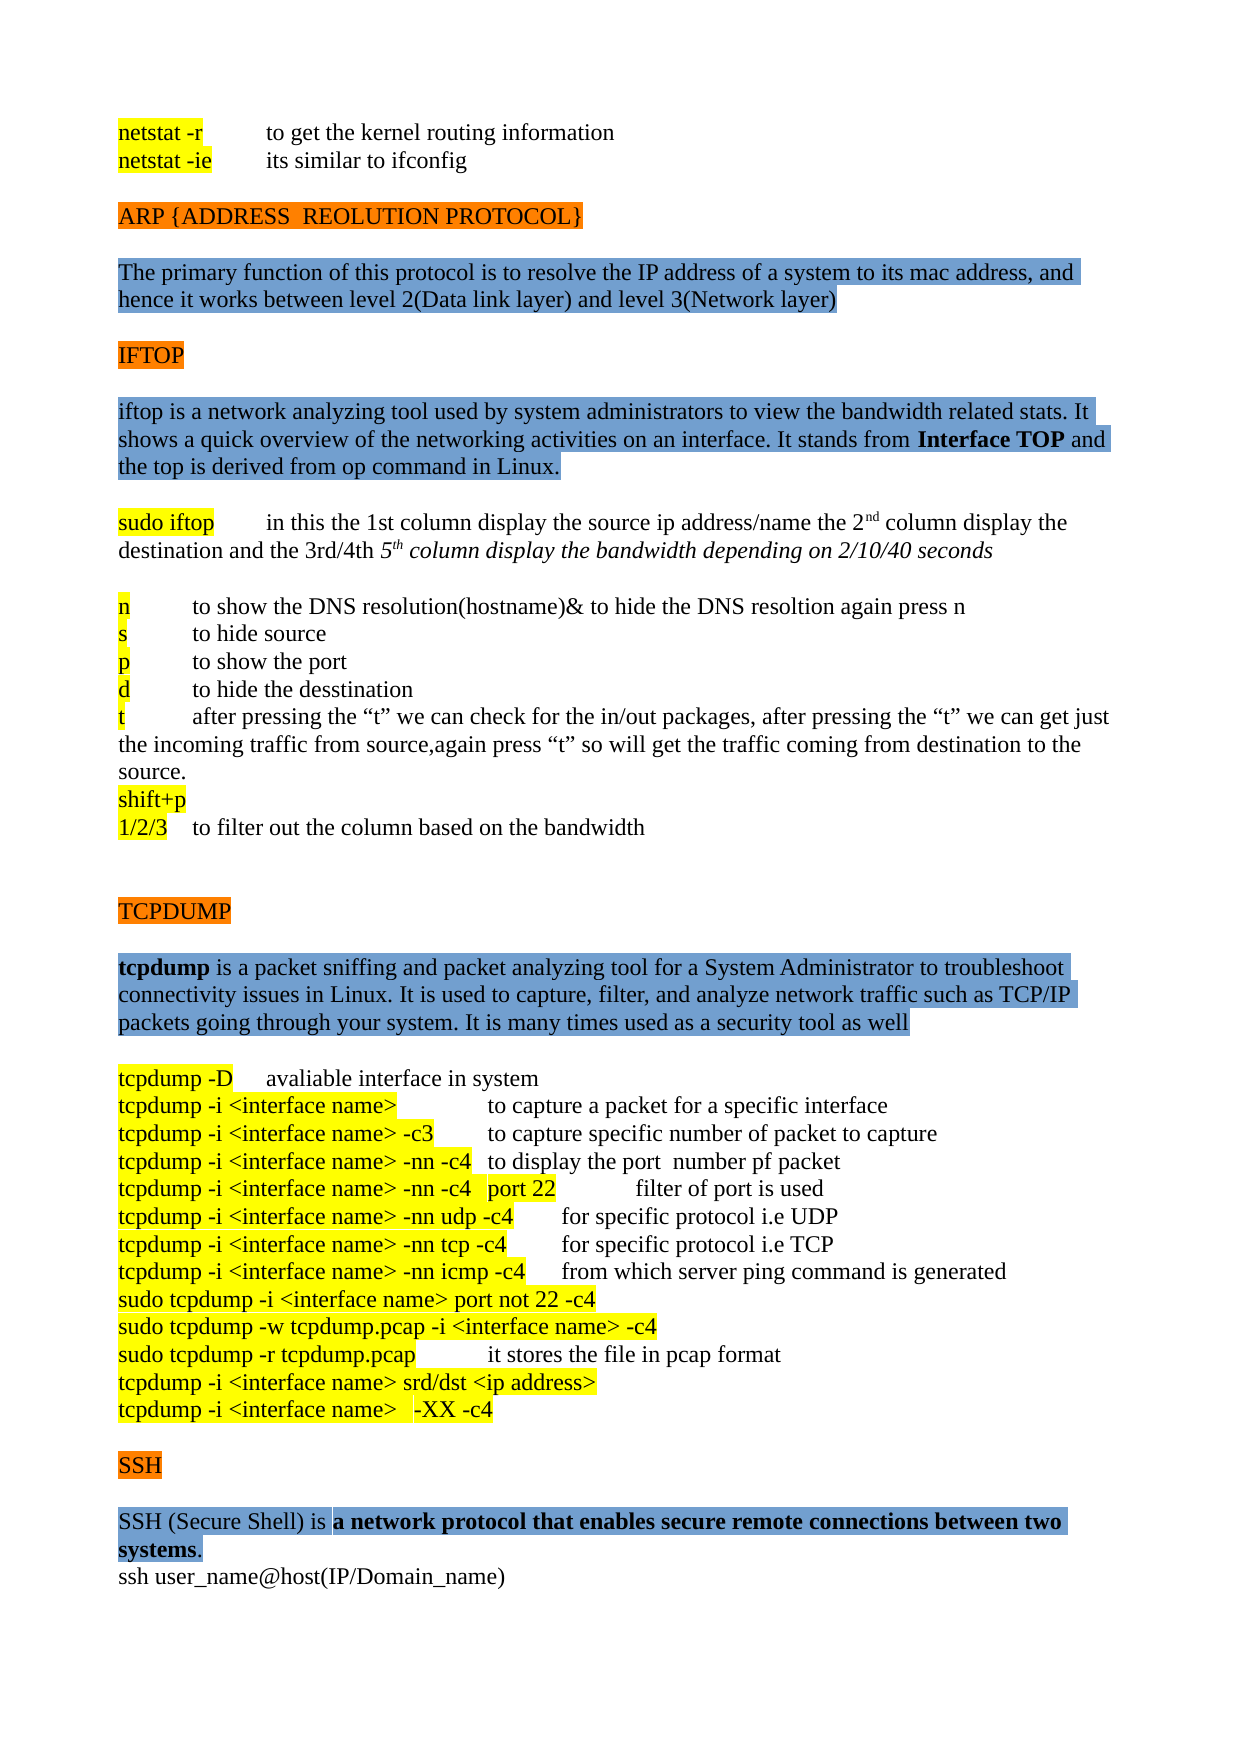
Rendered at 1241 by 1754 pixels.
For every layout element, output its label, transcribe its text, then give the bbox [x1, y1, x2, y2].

text p to show the port [118, 647, 1122, 674]
text tcpdump -i <interface name> -nn -c4 to display the port number pf packet [118, 1147, 1122, 1174]
text d to hide the desstination [118, 674, 1122, 702]
text t after pressing the “t” we can check for the in/out packages, after pressing the “t” we can get just the incoming traffic from source,again press “t” so will get the traffic coming from destination to the source. [118, 702, 1122, 785]
text ssh user_name@host(IP/Domain_name) [118, 1562, 1122, 1590]
text tcpdump -i <interface name> -nn tcp -c4 for specific protocol i.e TCP [118, 1229, 1122, 1257]
text netstat -r to get the kernel routing information [118, 118, 1122, 146]
text ARP {ADDRESS REOLUTION PROTOCOL} [118, 202, 1122, 229]
text tcpdump -i <interface name> -nn icmp -c4 from which server ping command is generated [118, 1257, 1122, 1285]
text n to show the DNS resolution(hostname)& to hide the DNS resoltion again press n [118, 592, 1122, 619]
text tcpdump -i <interface name> -XX -c4 [118, 1395, 1122, 1423]
text SSH [118, 1451, 1122, 1479]
text tcpdump -D avaliable interface in system [118, 1064, 1122, 1092]
text tcpdump -i <interface name> -c3 to capture specific number of packet to capture [118, 1119, 1122, 1147]
text sudo tcpdump -i <interface name> port not 22 -c4 [118, 1285, 1122, 1312]
text SSH (Secure Shell) is a network protocol that enables secure remote connections between two systems. [118, 1507, 1122, 1562]
text shift+p [118, 785, 1122, 813]
text sudo tcpdump -w tcpdump.pcap -i <interface name> -c4 [118, 1312, 1122, 1340]
text sudo tcpdump -r tcpdump.pcap it stores the file in pcap format [118, 1340, 1122, 1368]
text netstat -ie its similar to ifconfig [118, 146, 1122, 173]
text tcpdump is a packet sniffing and packet analyzing tool for a System Administrator to troubleshoot connectivity issues in Linux. It is used to capture, filter, and analyze network traffic such as TCP/IP packets going through your system. It is many times used as a security tool as well [118, 953, 1122, 1036]
text sudo iftop in this the 1st column display the source ip address/name the 2nd column display the destination and the 3rd/4th 5th column display the bandwidth depending on 2/10/40 seconds [118, 508, 1122, 563]
text tcpdump -i <interface name> srd/dst <ip address> [118, 1368, 1122, 1395]
text 1/2/3 to filter out the column based on the bandwidth [118, 813, 1122, 840]
text tcpdump -i <interface name> to capture a packet for a specific interface [118, 1092, 1122, 1119]
text TCPDUMP [118, 897, 1122, 924]
text IFTOP [118, 341, 1122, 369]
text iftop is a network analyzing tool used by system administrators to view the bandwidth related stats. It shows a quick overview of the networking activities on an interface. It stands from Interface TOP and the top is derived from op command in Linux. [118, 397, 1122, 480]
text tcpdump -i <interface name> -nn udp -c4 for specific protocol i.e UDP [118, 1202, 1122, 1229]
text tcpdump -i <interface name> -nn -c4 port 22 filter of port is used [118, 1174, 1122, 1202]
text s to hide source [118, 619, 1122, 647]
text The primary function of this protocol is to resolve the IP address of a system to its mac address, and hence it works between level 2(Data link layer) and level 3(Network layer) [118, 258, 1122, 313]
